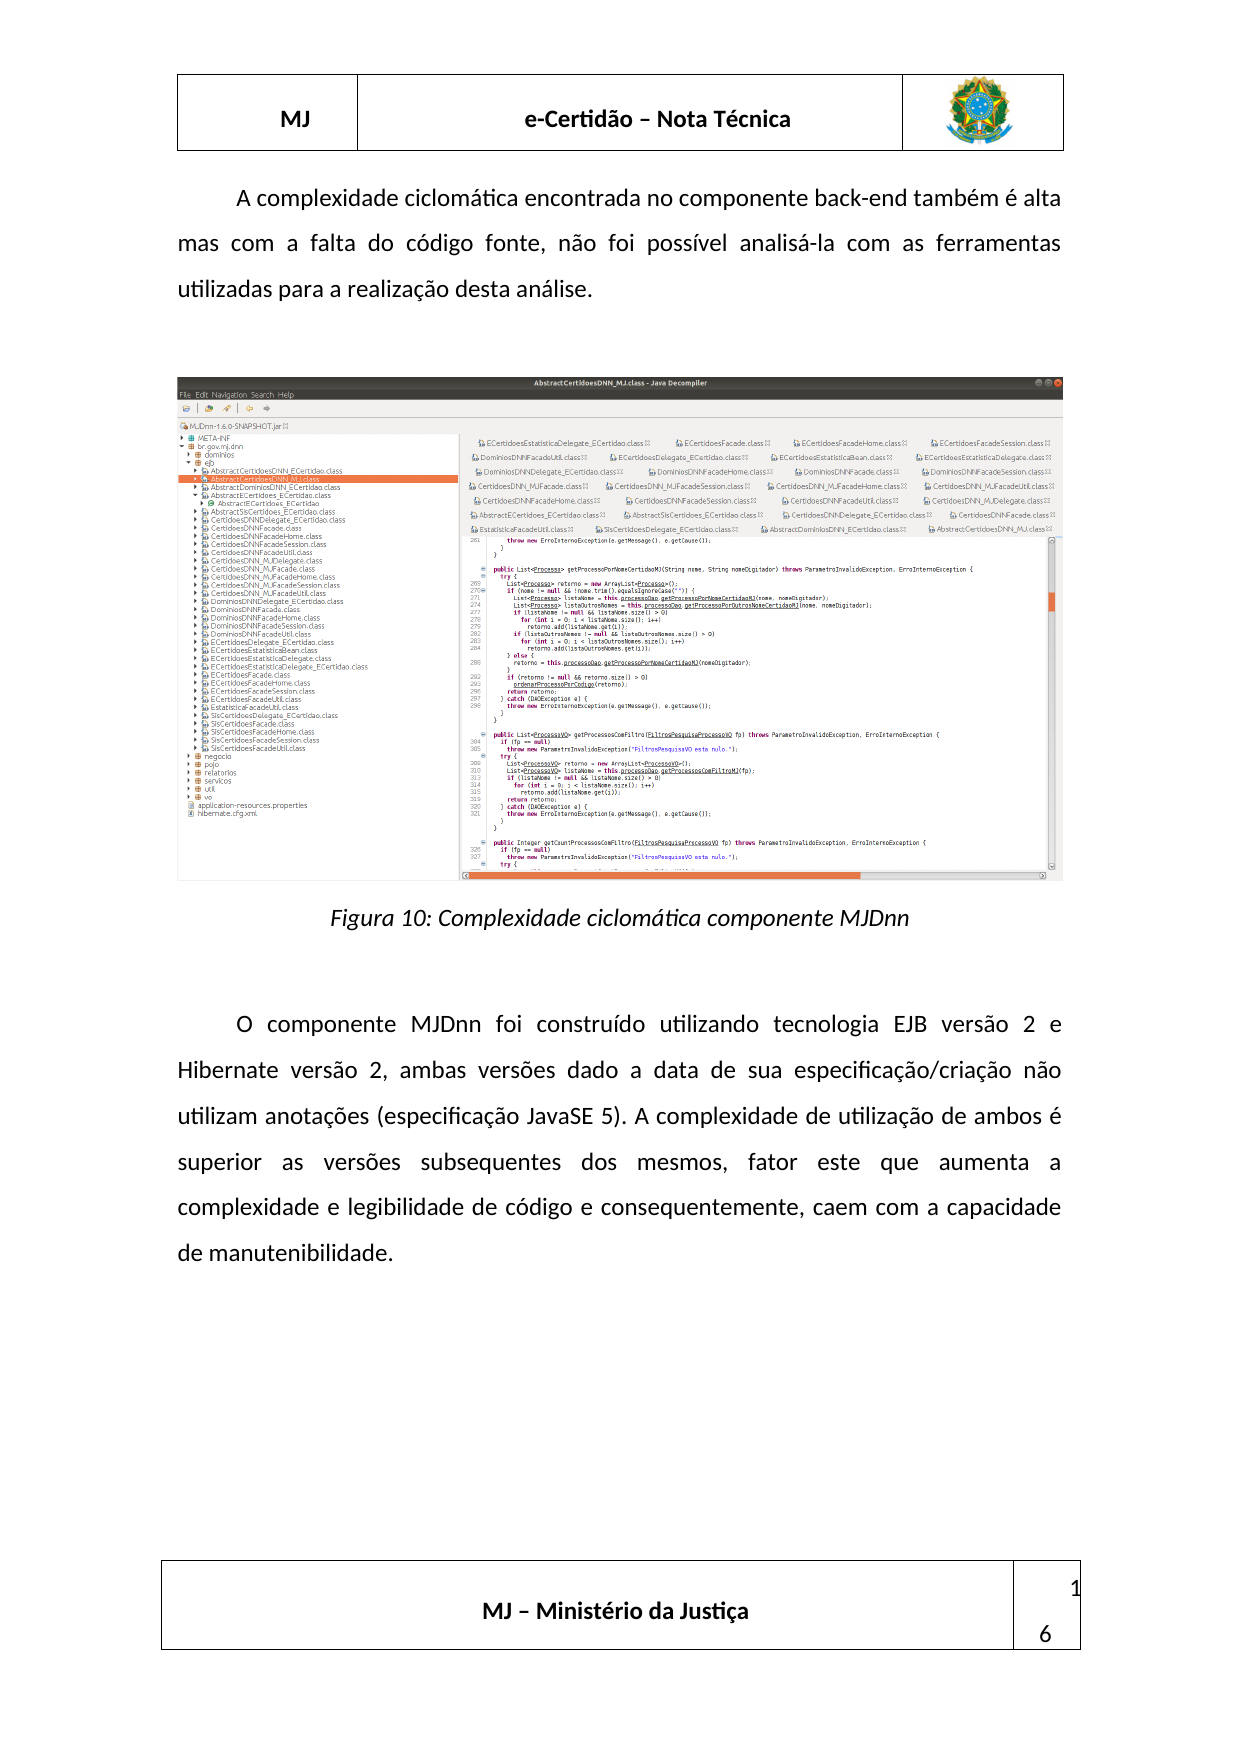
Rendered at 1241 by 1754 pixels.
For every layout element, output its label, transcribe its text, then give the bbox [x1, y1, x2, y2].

text A complexidade ciclomática encontrada no componente back-end também é alta mas com a falta do código fonte, não foi possível analisá-la com as ferramentas utilizadas para a realização desta análise. [177, 182, 1063, 228]
text O componente MJDnn foi construído utilizando tecnologia EJB versão 2 e Hibernate versão 2, ambas versões dado a data de sua especificação/criação não utilizam anotações (especificação JavaSE 5). A complexidade de utilização de ambos é superior as versões subsequentes dos mesmos, fator este que aumenta a complexidade e legibilidade de código e consequentemente, caem com a capacidade de manutenibilidade. [177, 1222, 1063, 1268]
text O componente MJDnn foi construído utilizando tecnologia EJB versão 2 e Hibernate versão 2, ambas versões dado a data de sua especificação/criação não utilizam anotações (especificação JavaSE 5). A complexidade de utilização de ambos é superior as versões subsequentes dos mesmos, fator este que aumenta a complexidade e legibilidade de código e consequentemente, caem com a capacidade de manutenibilidade. [177, 1085, 1063, 1100]
text A complexidade ciclomática encontrada no componente back-end também é alta mas com a falta do código fonte, não foi possível analisá-la com as ferramentas utilizadas para a realização desta análise. [177, 258, 1063, 304]
text O componente MJDnn foi construído utilizando tecnologia EJB versão 2 e Hibernate versão 2, ambas versões dado a data de sua especificação/criação não utilizam anotações (especificação JavaSE 5). A complexidade de utilização de ambos é superior as versões subsequentes dos mesmos, fator este que aumenta a complexidade e legibilidade de código e consequentemente, caem com a capacidade de manutenibilidade. [177, 1008, 1063, 1054]
text O componente MJDnn foi construído utilizando tecnologia EJB versão 2 e Hibernate versão 2, ambas versões dado a data de sua especificação/criação não utilizam anotações (especificação JavaSE 5). A complexidade de utilização de ambos é superior as versões subsequentes dos mesmos, fator este que aumenta a complexidade e legibilidade de código e consequentemente, caem com a capacidade de manutenibilidade. [177, 1131, 1063, 1146]
text O componente MJDnn foi construído utilizando tecnologia EJB versão 2 e Hibernate versão 2, ambas versões dado a data de sua especificação/criação não utilizam anotações (especificação JavaSE 5). A complexidade de utilização de ambos é superior as versões subsequentes dos mesmos, fator este que aumenta a complexidade e legibilidade de código e consequentemente, caem com a capacidade de manutenibilidade. [177, 1176, 1063, 1191]
picture [177, 377, 1063, 881]
text Figura 10: Complexidade ciclomática componente MJDnn [177, 881, 1063, 932]
picture [944, 75, 1020, 149]
